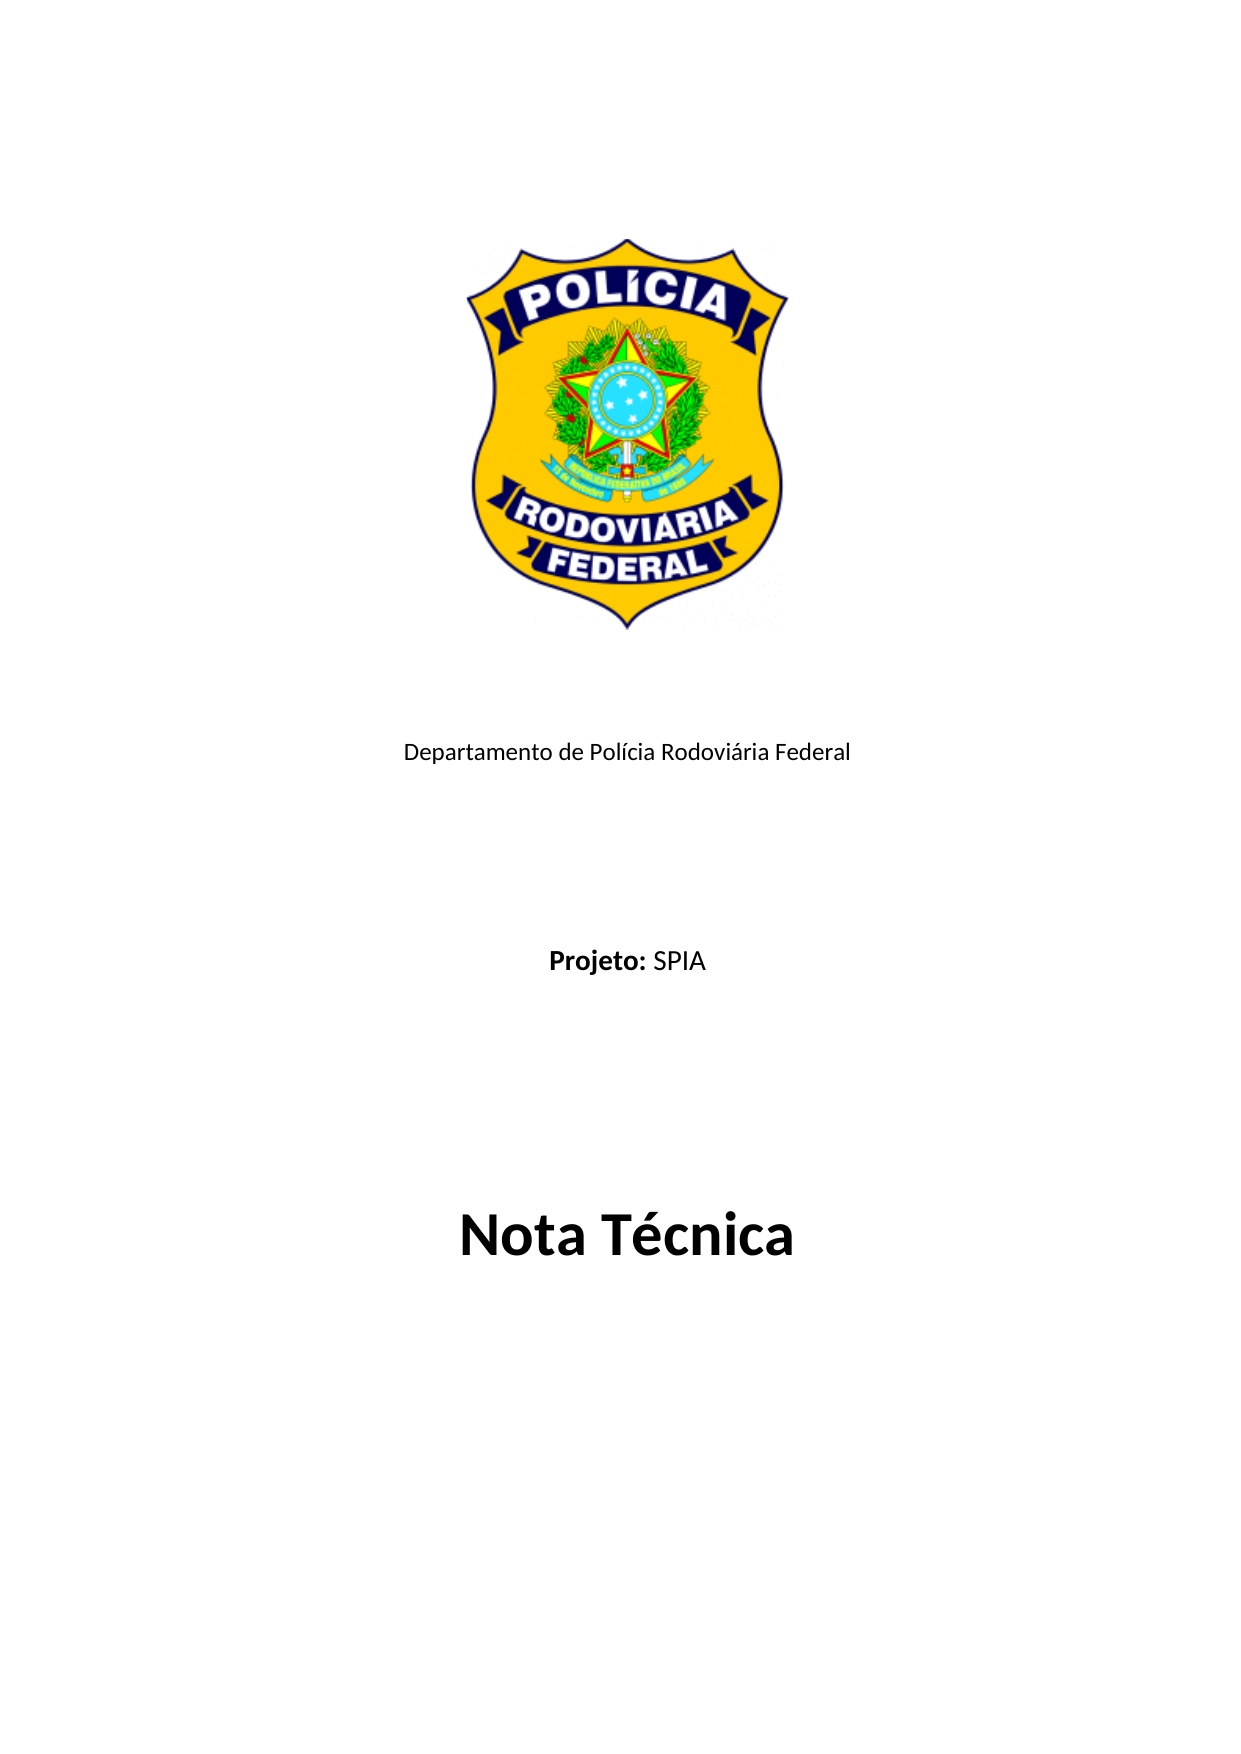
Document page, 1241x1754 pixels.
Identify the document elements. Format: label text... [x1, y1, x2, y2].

text Projeto: SPIA [192, 942, 1063, 978]
picture [466, 239, 789, 630]
text Nota Técnica [192, 1194, 1063, 1271]
text Departamento de Polícia Rodoviária Federal [192, 736, 1063, 767]
